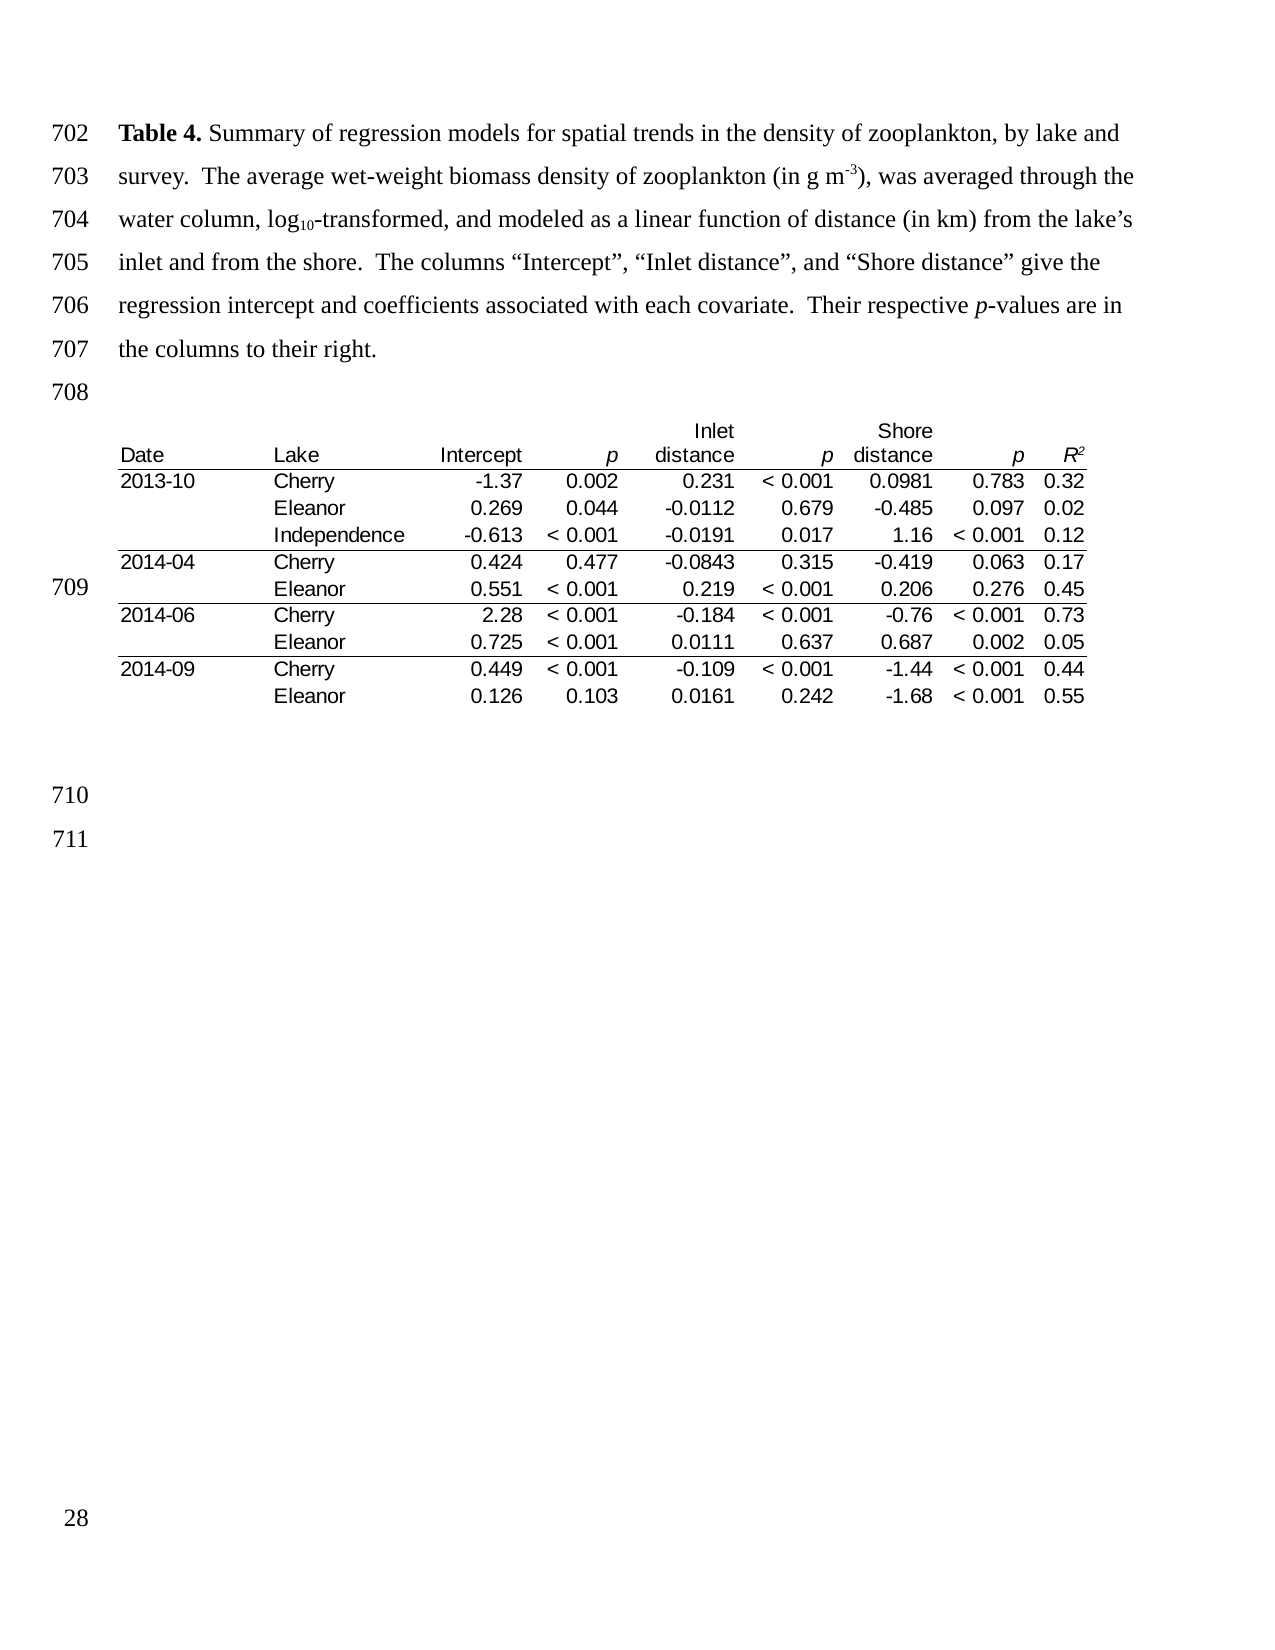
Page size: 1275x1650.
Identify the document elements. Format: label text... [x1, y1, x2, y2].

text Table 4. Summary of regression models for spatial trends in the density of zooplankton, by lake and survey. The average wet-weight biomass density of zooplankton (in g m-3), was averaged through the water column, log10-transformed, and modeled as a linear function of distance (in km) from the lake’s inlet and from the shore. The columns “Intercept”, “Inlet distance”, and “Shore distance” give the regression intercept and coefficients associated with each covariate. Their respective p-values are in the columns to their right. [118, 118, 1157, 362]
